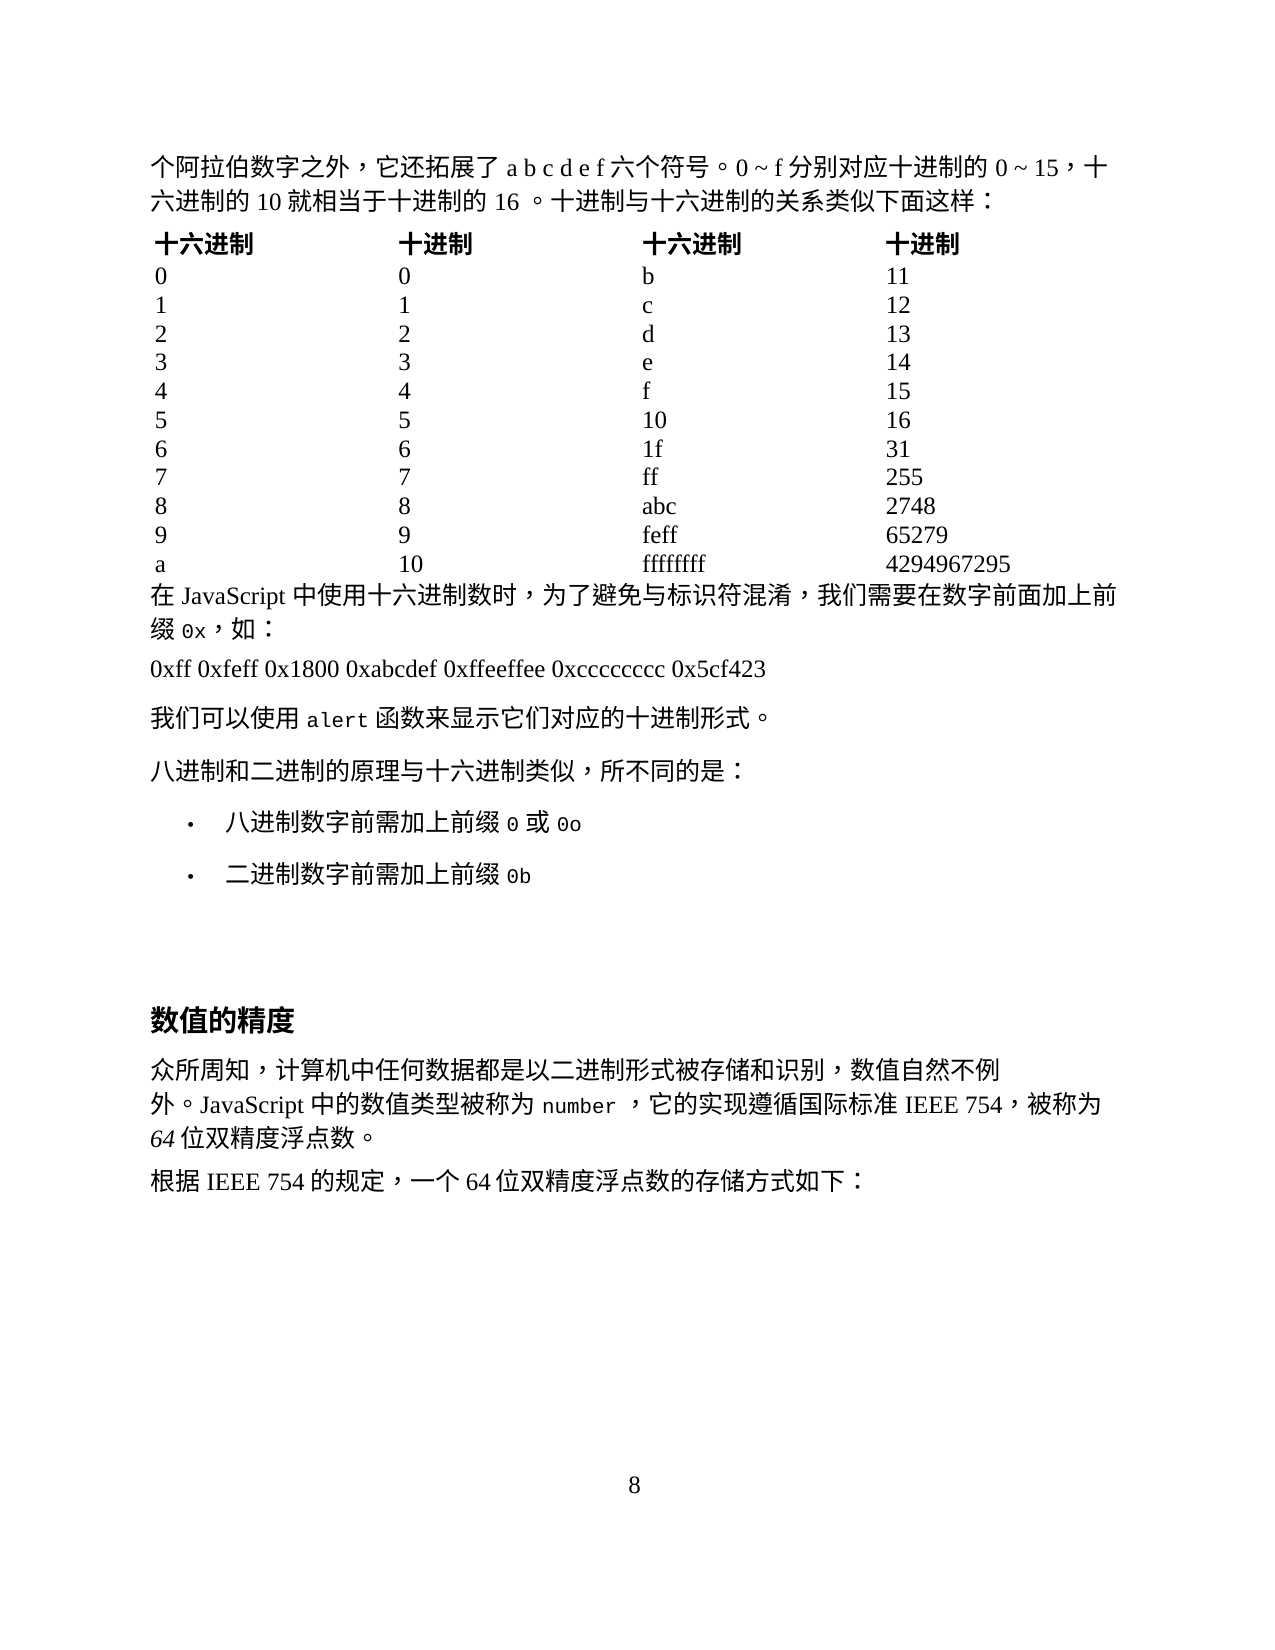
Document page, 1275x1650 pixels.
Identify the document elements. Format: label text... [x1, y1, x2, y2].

table_cell 13 [881, 319, 1125, 347]
table_cell 3 [394, 348, 637, 376]
table_cell 10 [394, 549, 637, 577]
text 个阿拉伯数字之外，它还拓展了 a b c d e f 六个符号。0 ~ f 分别对应十进制的 0 ~ 15，十六进制的 10 就相当于十进制的 16 。十进制与十六进制的关系类似下面这样： [150, 150, 1125, 218]
table_cell d [638, 319, 881, 347]
table_cell 2748 [881, 491, 1125, 520]
table_cell 4294967295 [881, 549, 1125, 577]
table_cell 6 [394, 434, 637, 462]
list 八进制数字前需加上前缀 0 或 0o [187, 805, 1125, 839]
table_cell c [638, 290, 881, 319]
table_cell 16 [881, 405, 1125, 434]
table_cell ffffffff [638, 549, 881, 577]
table_cell 12 [881, 290, 1125, 319]
table_cell 4 [394, 376, 637, 405]
table_cell a [150, 549, 394, 577]
text 根据 IEEE 754 的规定，一个64位双精度浮点数的存储方式如下： [150, 1164, 1125, 1198]
table_header 十进制 [881, 227, 1125, 261]
table_cell f [638, 376, 881, 405]
text 八进制和二进制的原理与十六进制类似，所不同的是： [150, 753, 1125, 787]
table_cell 8 [394, 491, 637, 520]
table_cell 11 [881, 261, 1125, 290]
table_cell 8 [150, 491, 394, 520]
table_cell 0 [150, 261, 394, 290]
table_cell 2 [394, 319, 637, 347]
table_cell 4 [150, 376, 394, 405]
table_header 十六进制 [150, 227, 394, 261]
table_header 十进制 [394, 227, 637, 261]
table_cell 2 [150, 319, 394, 347]
table_cell 9 [150, 520, 394, 549]
table_cell 15 [881, 376, 1125, 405]
table_cell 5 [394, 405, 637, 434]
table_cell 14 [881, 348, 1125, 376]
table_cell 0 [394, 261, 637, 290]
table_cell feff [638, 520, 881, 549]
table_cell ff [638, 463, 881, 491]
table_cell 10 [638, 405, 881, 434]
table_header 十六进制 [638, 227, 881, 261]
table_cell 65279 [881, 520, 1125, 549]
table_cell 255 [881, 463, 1125, 491]
text 众所周知，计算机中任何数据都是以二进制形式被存储和识别，数值自然不例外。JavaScript 中的数值类型被称为 number ，它的实现遵循国际标准 IEEE 754，被称为64位双精度浮点数。 [150, 1053, 1125, 1155]
text 在 JavaScript 中使用十六进制数时，为了避免与标识符混淆，我们需要在数字前面加上前缀 0x，如： [150, 577, 1125, 646]
table_cell 5 [150, 405, 394, 434]
table_cell 1 [394, 290, 637, 319]
list 二进制数字前需加上前缀 0b [187, 857, 1125, 891]
table_cell 9 [394, 520, 637, 549]
table_cell abc [638, 491, 881, 520]
table_cell e [638, 348, 881, 376]
subtitle 数值的精度 [150, 1001, 1125, 1040]
table_cell 1 [150, 290, 394, 319]
table_cell 31 [881, 434, 1125, 462]
text 我们可以使用 alert 函数来显示它们对应的十进制形式。 [150, 701, 1125, 735]
table_cell 7 [150, 463, 394, 491]
table_cell 7 [394, 463, 637, 491]
table_cell 1f [638, 434, 881, 462]
table_cell 3 [150, 348, 394, 376]
table_cell b [638, 261, 881, 290]
table_cell 6 [150, 434, 394, 462]
text 0xff 0xfeff 0x1800 0xabcdef 0xffeeffee 0xcccccccc 0x5cf423 [150, 654, 1125, 683]
